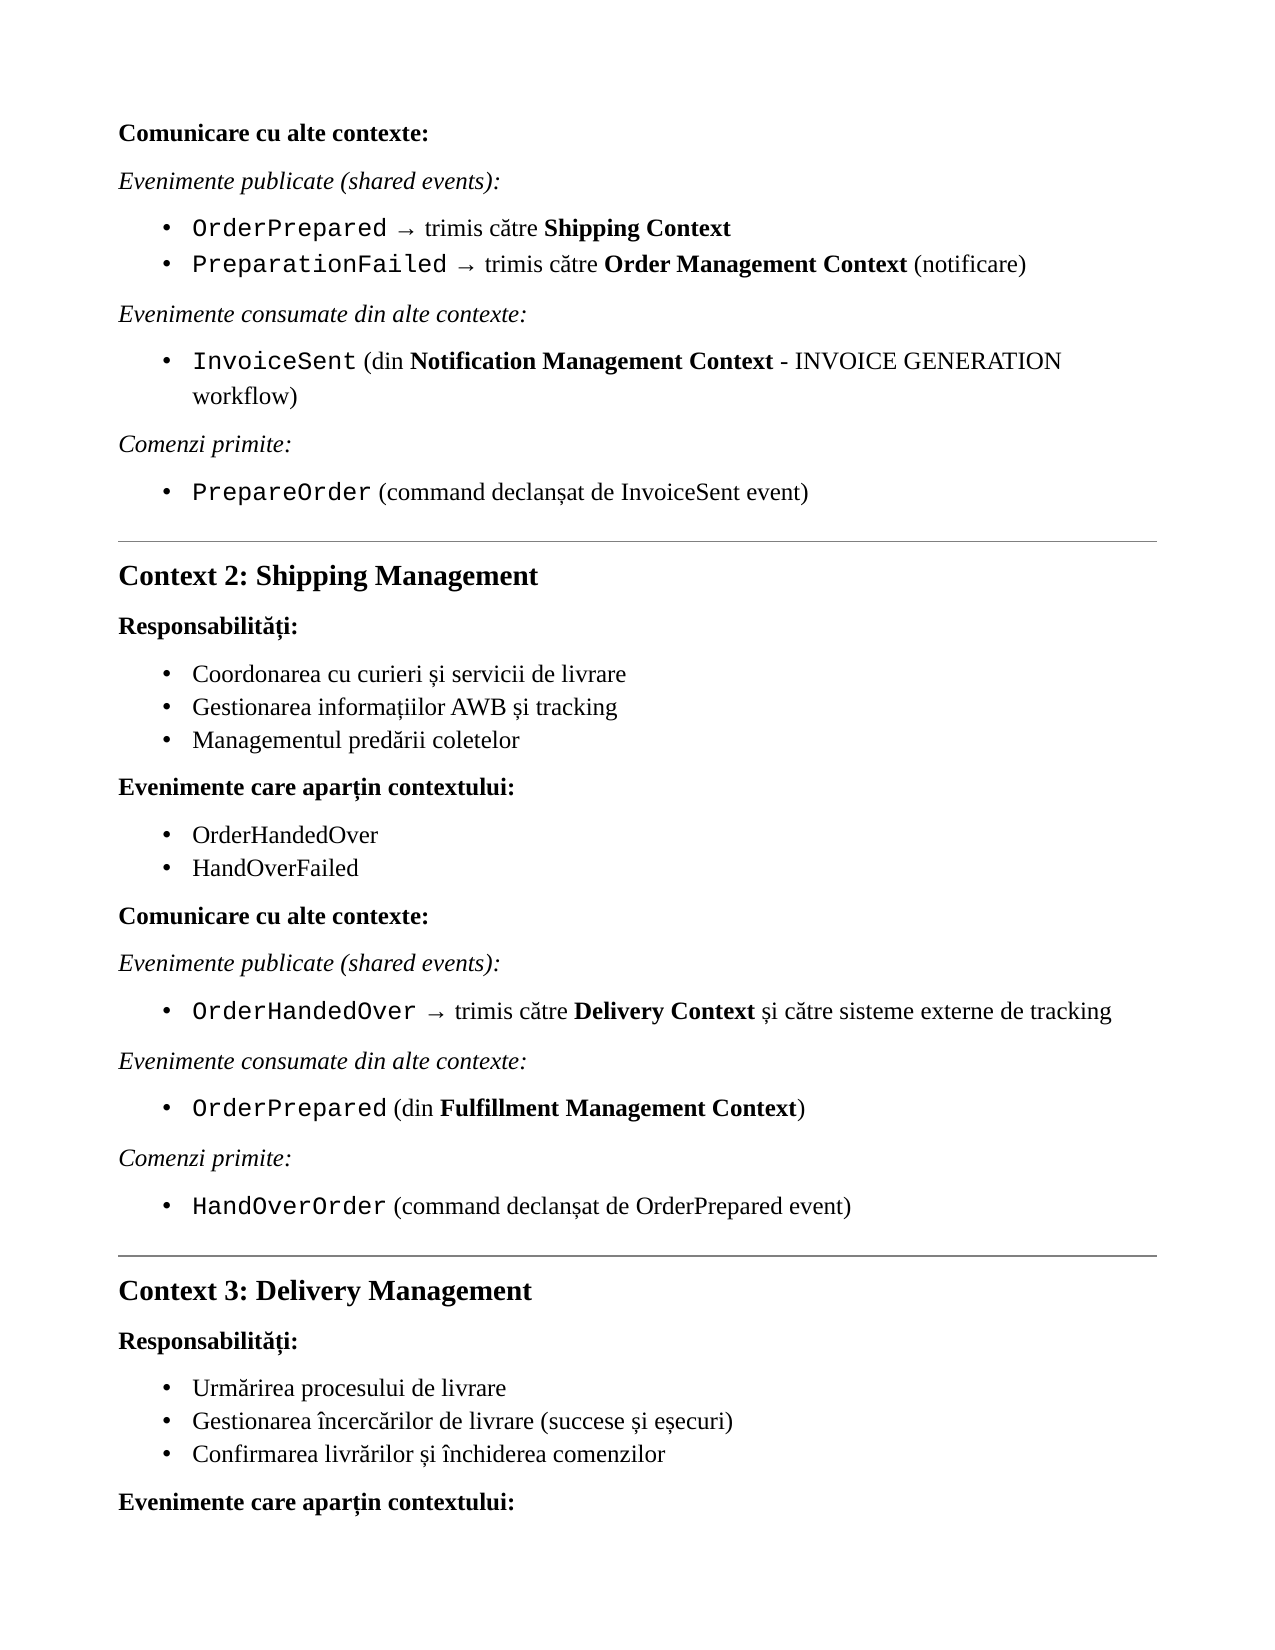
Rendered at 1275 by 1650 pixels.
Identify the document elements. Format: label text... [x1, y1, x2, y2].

text Evenimente consumate din alte contexte: [118, 1046, 1157, 1075]
list PreparationFailed → trimis către Order Management Context (notificare) [162, 249, 1157, 279]
text Evenimente consumate din alte contexte: [118, 299, 1157, 327]
text Comenzi primite: [118, 1143, 1157, 1172]
text Comunicare cu alte contexte: [118, 118, 1157, 147]
list HandOverOrder (command declanșat de OrderPrepared event) [162, 1191, 1157, 1222]
list PrepareOrder (command declanșat de InvoiceSent event) [162, 477, 1157, 507]
text Responsabilități: [118, 1326, 1157, 1354]
list Gestionarea încercărilor de livrare (succese și eșecuri) [162, 1406, 1157, 1435]
text Evenimente care aparțin contextului: [118, 772, 1157, 801]
text Evenimente publicate (shared events): [118, 166, 1157, 194]
list OrderPrepared → trimis către Shipping Context [162, 213, 1157, 244]
list OrderPrepared (din Fulfillment Management Context) [162, 1093, 1157, 1124]
subtitle Context 3: Delivery Management [118, 1273, 1157, 1306]
text Comunicare cu alte contexte: [118, 901, 1157, 929]
list Gestionarea informațiilor AWB și tracking [162, 692, 1157, 721]
list Urmărirea procesului de livrare [162, 1373, 1157, 1402]
list OrderHandedOver → trimis către Delivery Context și către sisteme externe de tracking [162, 996, 1157, 1027]
text Evenimente care aparțin contextului: [118, 1487, 1157, 1516]
list Confirmarea livrărilor și închiderea comenzilor [162, 1439, 1157, 1468]
list InvoiceSent (din Notification Management Context - INVOICE GENERATION workflow) [162, 346, 1157, 410]
list OrderHandedOver [162, 820, 1157, 849]
list Managementul predării coletelor [162, 725, 1157, 754]
list HandOverFailed [162, 853, 1157, 882]
text Comenzi primite: [118, 429, 1157, 458]
text Evenimente publicate (shared events): [118, 948, 1157, 977]
text Responsabilități: [118, 611, 1157, 640]
subtitle Context 2: Shipping Management [118, 558, 1157, 592]
list Coordonarea cu curieri și servicii de livrare [162, 659, 1157, 688]
